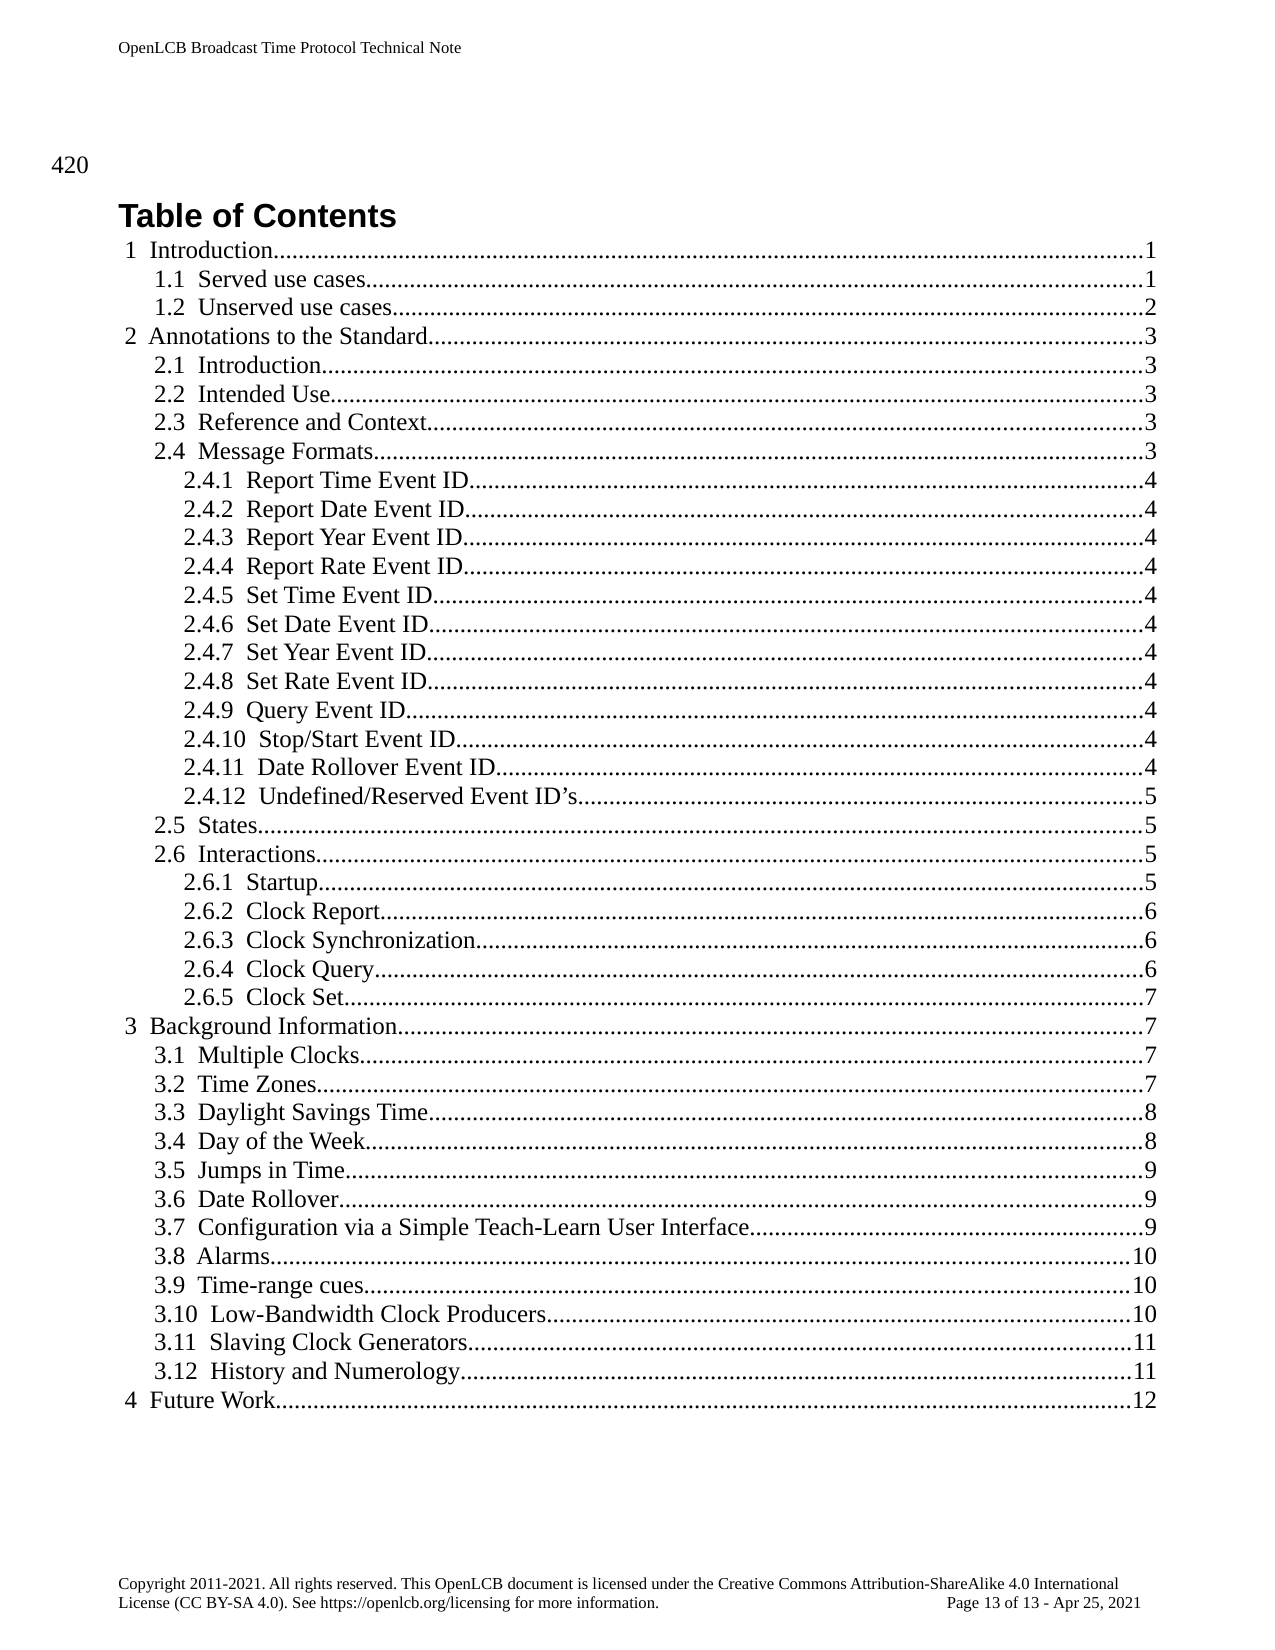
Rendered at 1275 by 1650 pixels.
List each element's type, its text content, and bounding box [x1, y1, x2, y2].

text 2.6.5 Clock Set 7 [177, 982, 1157, 1011]
text 2.1 Introduction 3 [148, 350, 1157, 379]
text 2.2 Intended Use 3 [148, 379, 1157, 407]
text 2 Annotations to the Standard 3 [118, 321, 1157, 350]
text 2.4.10 Stop/Start Event ID 4 [177, 724, 1157, 752]
subtitle Table of Contents [118, 196, 1157, 235]
text 2.4.5 Set Time Event ID 4 [177, 580, 1157, 609]
text 1.1 Served use cases 1 [148, 264, 1157, 292]
text 2.4.4 Report Rate Event ID 4 [177, 551, 1157, 580]
text 2.4.3 Report Year Event ID 4 [177, 522, 1157, 551]
text 3.7 Configuration via a Simple Teach-Learn User Interface 9 [148, 1212, 1157, 1241]
text 2.6.4 Clock Query 6 [177, 954, 1157, 982]
text 3.10 Low-Bandwidth Clock Producers 10 [148, 1299, 1157, 1327]
text 3.4 Day of the Week 8 [148, 1126, 1157, 1155]
text 1 Introduction 1 [118, 235, 1157, 264]
text 2.4.12 Undefined/Reserved Event ID’s 5 [177, 781, 1157, 810]
text 2.4.9 Query Event ID 4 [177, 695, 1157, 724]
text 3.5 Jumps in Time 9 [148, 1155, 1157, 1184]
text 4 Future Work 12 [118, 1385, 1157, 1414]
text 3.12 History and Numerology 11 [148, 1356, 1157, 1385]
text 2.6.1 Startup 5 [177, 867, 1157, 896]
text 2.4.2 Report Date Event ID 4 [177, 494, 1157, 522]
text 2.6.3 Clock Synchronization 6 [177, 925, 1157, 954]
text 2.4 Message Formats 3 [148, 436, 1157, 465]
text 2.4.6 Set Date Event ID 4 [177, 609, 1157, 637]
text 2.4.1 Report Time Event ID 4 [177, 465, 1157, 494]
text 3.1 Multiple Clocks 7 [148, 1040, 1157, 1069]
text 2.4.11 Date Rollover Event ID 4 [177, 752, 1157, 781]
text 2.4.7 Set Year Event ID 4 [177, 637, 1157, 666]
text 3.9 Time-range cues 10 [148, 1270, 1157, 1299]
text 2.3 Reference and Context 3 [148, 407, 1157, 436]
text 3.3 Daylight Savings Time 8 [148, 1097, 1157, 1126]
text 2.4.8 Set Rate Event ID 4 [177, 666, 1157, 695]
text 2.6 Interactions 5 [148, 839, 1157, 867]
text 2.5 States 5 [148, 810, 1157, 839]
text 3.11 Slaving Clock Generators 11 [148, 1327, 1157, 1356]
text 3.8 Alarms 10 [148, 1241, 1157, 1270]
text 3.2 Time Zones 7 [148, 1069, 1157, 1097]
text 3 Background Information 7 [118, 1011, 1157, 1040]
text 3.6 Date Rollover 9 [148, 1184, 1157, 1212]
text 1.2 Unserved use cases 2 [148, 292, 1157, 321]
text 2.6.2 Clock Report 6 [177, 896, 1157, 925]
